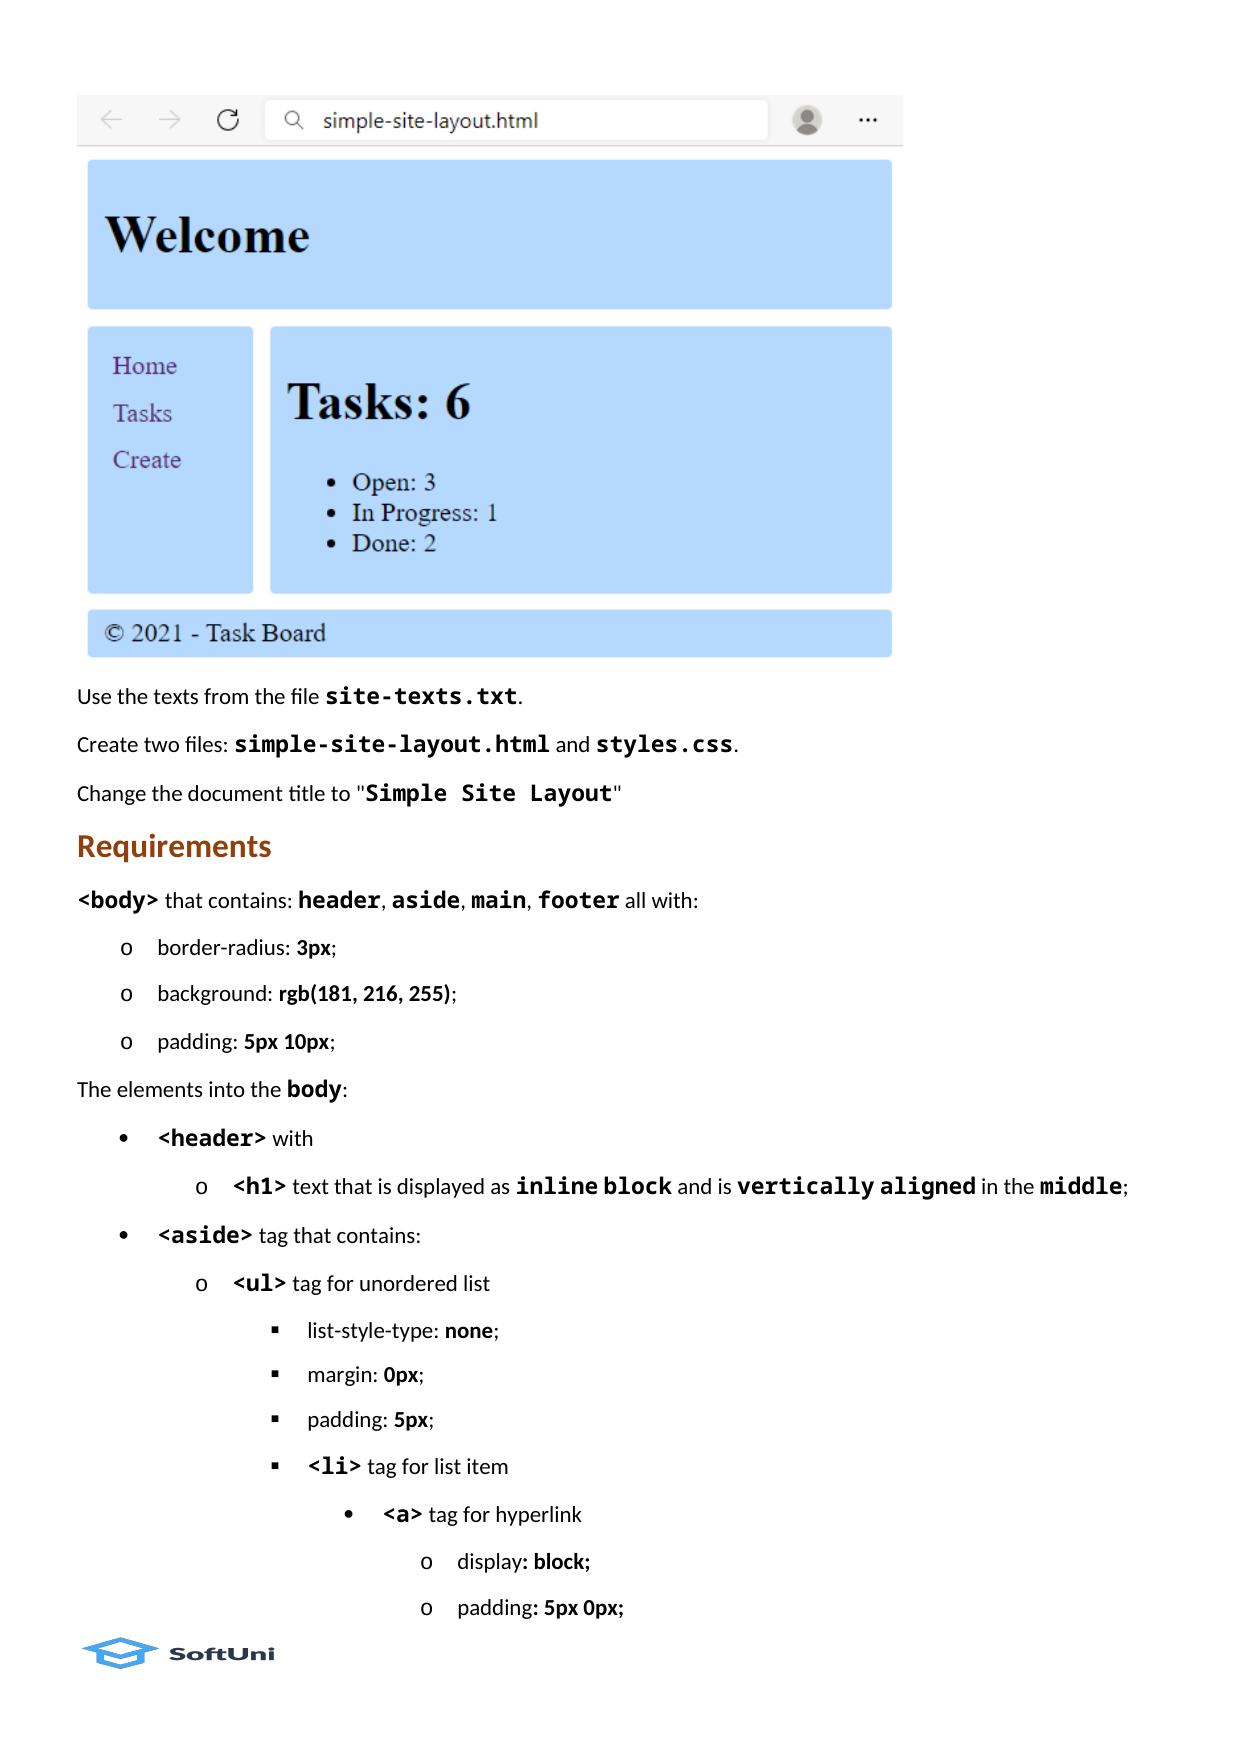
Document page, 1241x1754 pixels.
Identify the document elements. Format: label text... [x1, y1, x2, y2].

list display: block; [419, 1547, 1163, 1576]
list background: rgb(181, 216, 255); [119, 979, 1163, 1008]
list padding: 5px 0px; [419, 1593, 1163, 1622]
list <header> with [119, 1122, 1163, 1153]
list <li> tag for list item [269, 1450, 1163, 1481]
text Requirements [77, 825, 1163, 866]
text The elements into the body: [77, 1073, 1163, 1105]
list <a> tag for hyperlink [344, 1498, 1163, 1529]
list padding: 5px 10px; [119, 1025, 1163, 1056]
list <ul> tag for unordered list [194, 1267, 1163, 1299]
list padding: 5px; [269, 1405, 1163, 1433]
list border-radius: 3px; [119, 933, 1163, 962]
picture [75, 1635, 281, 1672]
text Use the texts from the file site-texts.txt. [77, 680, 1163, 711]
picture [76, 95, 904, 664]
list list-style-type: none; [269, 1316, 1163, 1344]
text Create two files: simple-site-layout.html and styles.css. [77, 728, 1163, 759]
list <h1> text that is displayed as inline block and is vertically aligned in the middle; [194, 1170, 1163, 1202]
text Change the document title to "Simple Site Layout" [77, 777, 1163, 808]
text <body> that contains: header, aside, main, footer all with: [77, 884, 1163, 916]
list <aside> tag that contains: [119, 1219, 1163, 1250]
list margin: 0px; [269, 1361, 1163, 1388]
